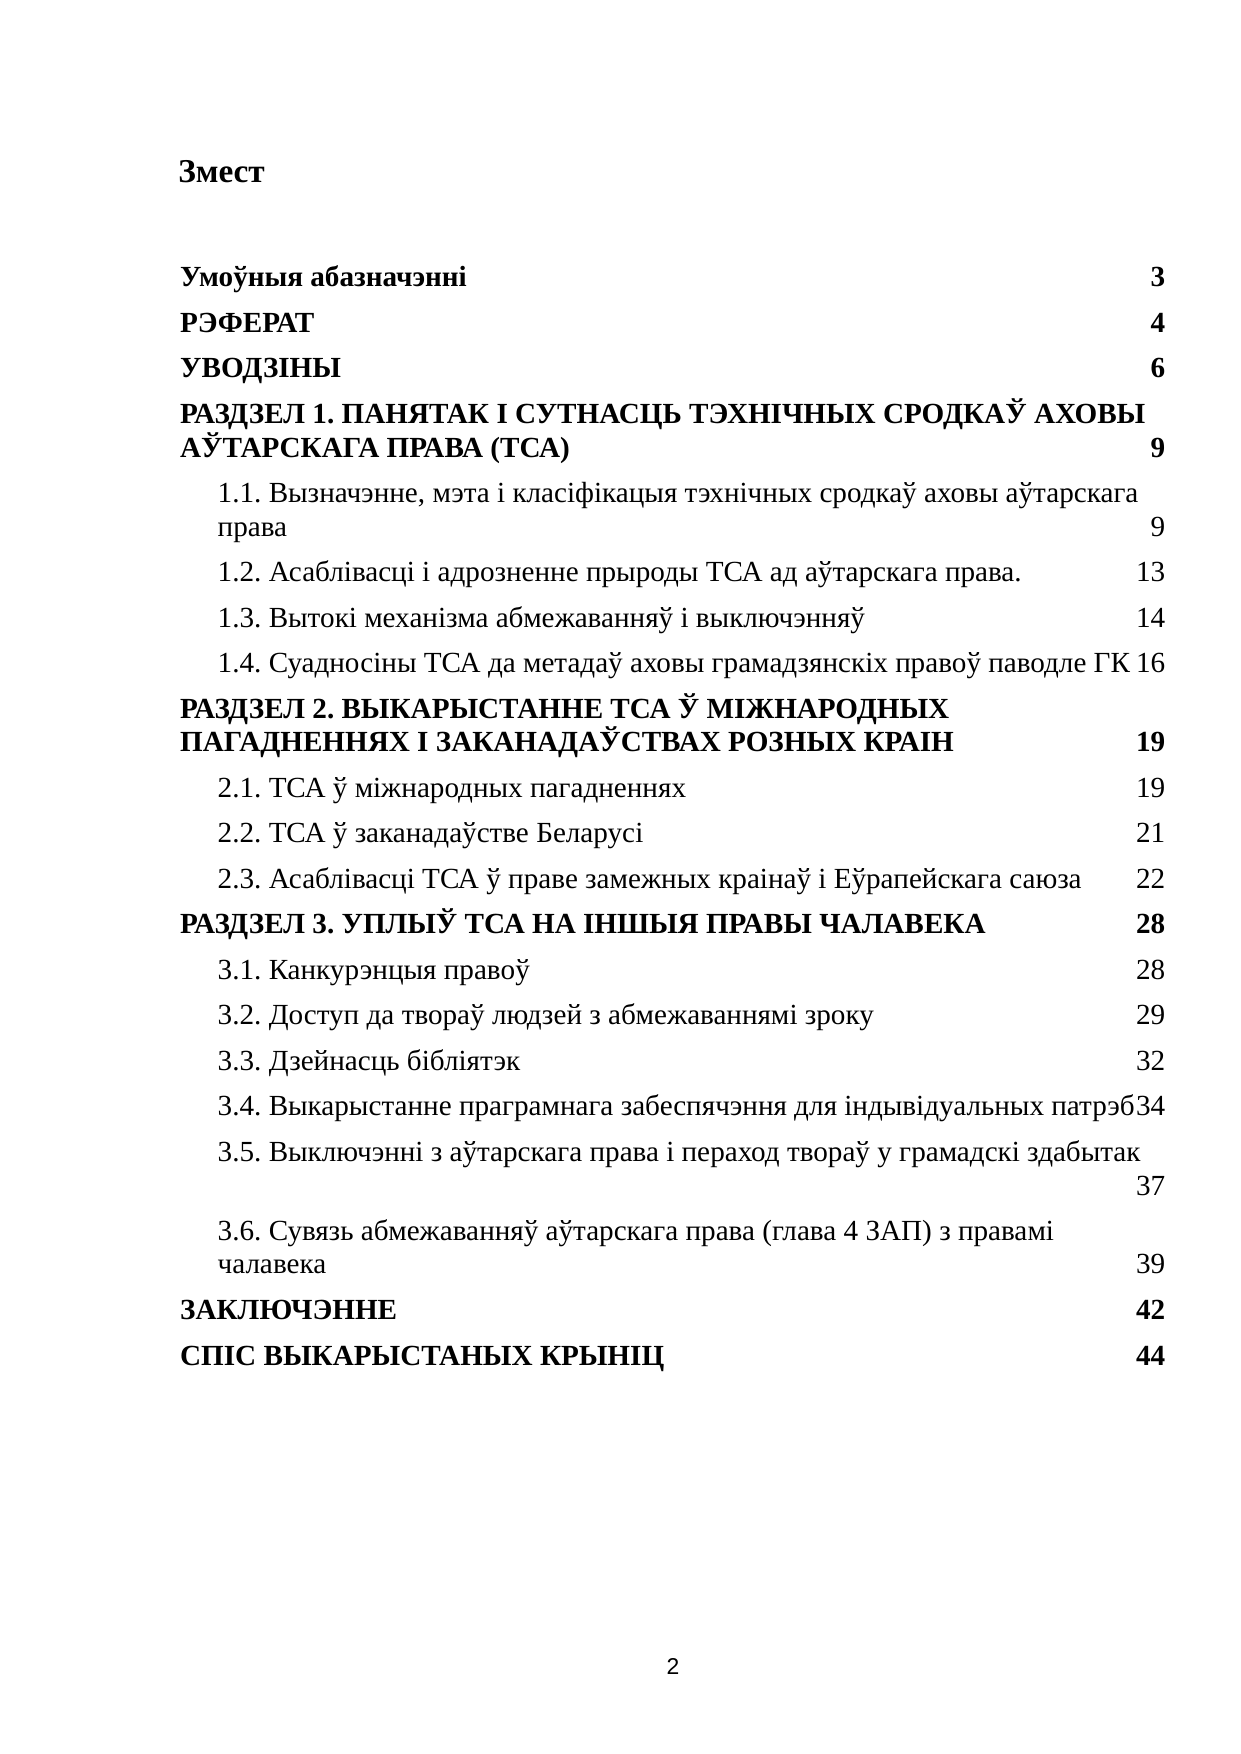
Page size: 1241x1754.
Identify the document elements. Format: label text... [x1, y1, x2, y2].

text 1.4. Суадносіны ТСА да метадаў аховы грамадзянскіх правоў паводле ГК 16 [217, 645, 1166, 679]
text РЭФЕРАТ 4 [180, 305, 1166, 339]
text 3.2. Доступ да твораў людзей з абмежаваннямі зроку 29 [217, 997, 1166, 1031]
text Умоўныя абазначэнні 3 [180, 259, 1166, 293]
text РАЗДЗЕЛ 2. ВЫКАРЫСТАННЕ ТСА Ў МІЖНАРОДНЫХ ПАГАДНЕННЯХ І ЗАКАНАДАЎСТВАХ РОЗНЫХ КРАІН 19 [180, 691, 1166, 758]
text 3.1. Канкурэнцыя правоў 28 [217, 952, 1166, 986]
text РАЗДЗЕЛ 1. ПАНЯТАК I СУТНАСЦЬ ТЭХНІЧНЫХ СРОДКАЎ АХОВЫ АЎТАРСКАГА ПРАВА (ТСА) 9 [180, 396, 1166, 463]
text СПІС ВЫКАРЫСТАНЫХ КРЫНІЦ 44 [180, 1338, 1166, 1371]
text 3.5. Выключэнні з аўтарскага права і пераход твораў у грамадскі здабытак 37 [217, 1134, 1166, 1201]
text 1.1. Вызначэнне, мэта і класіфікацыя тэхнічных сродкаў аховы аўтарскага права 9 [217, 475, 1166, 542]
text 3.4. Выкарыстанне праграмнага забеспячэння для індывідуальных патрэб 34 [217, 1088, 1166, 1122]
text 1.3. Вытокі механізма абмежаванняў і выключэнняў 14 [217, 600, 1166, 633]
text 3.6. Сувязь абмежаванняў аўтарскага права (глава 4 ЗАП) з правамі чалавека 39 [217, 1213, 1166, 1280]
text 2.1. ТСА ў міжнародных пагадненнях 19 [217, 770, 1166, 803]
text 3.3. Дзейнасць бібліятэк 32 [217, 1043, 1166, 1077]
text Змест [178, 152, 1175, 190]
text 1.2. Асаблівасці і адрозненне прыроды ТСА ад аўтарскага права. 13 [217, 554, 1166, 588]
text УВОДЗIНЫ 6 [180, 351, 1166, 384]
text ЗАКЛЮЧЭННЕ 42 [180, 1292, 1166, 1326]
text 2.3. Асаблівасці ТСА ў праве замежных краінаў і Еўрапейскага саюза 22 [217, 861, 1166, 894]
text 2.2. ТСА ў заканадаўстве Беларусі 21 [217, 815, 1166, 849]
text РАЗДЗЕЛ 3. УПЛЫЎ ТСА НА ІНШЫЯ ПРАВЫ ЧАЛАВЕКА 28 [180, 906, 1166, 940]
